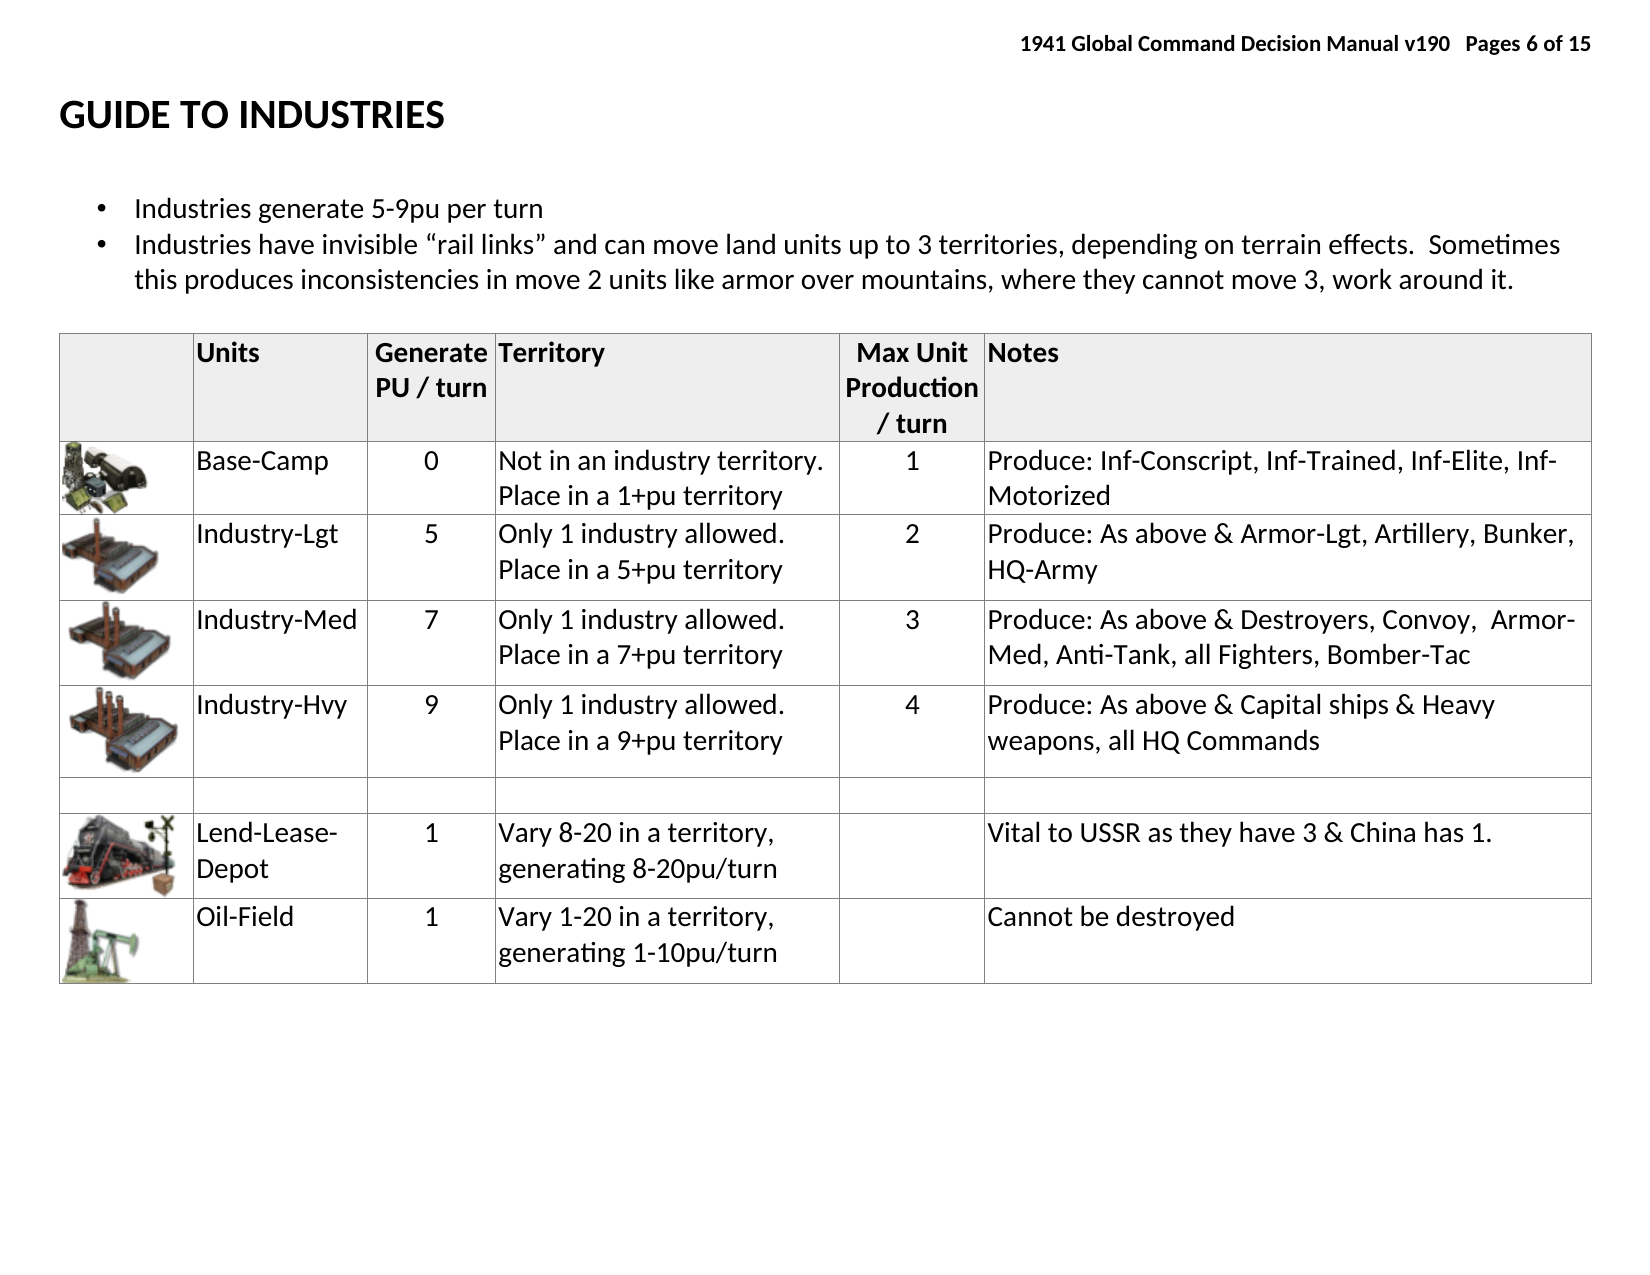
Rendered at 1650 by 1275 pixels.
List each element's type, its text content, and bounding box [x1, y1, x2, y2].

table_cell [147, 899, 193, 983]
table_cell Industry-Hvy [194, 686, 367, 777]
table_cell 7 [368, 601, 495, 685]
table_header [60, 334, 193, 441]
table_header Notes [985, 334, 1591, 441]
table_cell [177, 814, 193, 897]
picture [62, 441, 181, 685]
table_cell Produce: As above & Capital ships & Heavy weapons, all HQ Commands [985, 686, 1591, 777]
table_cell [148, 442, 193, 514]
table_cell [985, 778, 1591, 813]
table_cell 4 [840, 686, 984, 777]
table_cell [160, 515, 193, 600]
table_cell Not in an industry territory. Place in a 1+pu territory [496, 442, 839, 514]
table_cell Lend-Lease-Depot [194, 814, 367, 897]
table_cell Produce: As above & Armor-Lgt, Artillery, Bunker, HQ-Army [985, 515, 1591, 600]
table_cell Only 1 industry allowed. Place in a 5+pu territory [496, 515, 839, 600]
table_cell 9 [368, 686, 495, 777]
table_cell [840, 814, 984, 897]
text GUIDE TO INDUSTRIES [59, 88, 1591, 139]
list Industries have invisible “rail links” and can move land units up to 3 territories, depending on terrain effects. Sometimes this produces inconsistencies in move 2 units like armor over mountains, where they cannot move 3, work around it. [97, 226, 1591, 297]
table_cell Only 1 industry allowed. Place in a 7+pu territory [496, 601, 839, 685]
table_cell Base-Camp [194, 442, 367, 514]
table_cell Vital to USSR as they have 3 & China has 1. [985, 814, 1591, 897]
table_cell 3 [840, 601, 984, 685]
table_header Generate PU / turn [368, 334, 495, 441]
picture [62, 814, 177, 983]
table_cell 1 [368, 814, 495, 897]
table_cell Oil-Field [194, 899, 367, 983]
table_cell [368, 778, 495, 813]
table_cell Vary 8-20 in a territory, generating 8-20pu/turn [496, 814, 839, 897]
table_cell [189, 686, 193, 777]
picture [62, 686, 189, 777]
table_cell [181, 601, 193, 685]
table_cell 2 [840, 515, 984, 600]
table_cell Produce: As above & Destroyers, Convoy, Armor-Med, Anti-Tank, all Fighters, Bomber-Tac [985, 601, 1591, 685]
table_cell 1 [368, 899, 495, 983]
table_cell [496, 778, 839, 813]
table_header Territory [496, 334, 839, 441]
table_cell Industry-Med [194, 601, 367, 685]
table_cell Industry-Lgt [194, 515, 367, 600]
table_cell 1 [840, 442, 984, 514]
table_cell Only 1 industry allowed. Place in a 9+pu territory [496, 686, 839, 777]
table_cell [194, 778, 367, 813]
table_cell [60, 778, 193, 813]
table_header Max Unit Production / turn [840, 334, 984, 441]
table_header Units [194, 334, 367, 441]
table_cell [840, 899, 984, 983]
table_cell Produce: Inf-Conscript, Inf-Trained, Inf-Elite, Inf-Motorized [985, 442, 1591, 514]
table_cell 5 [368, 515, 495, 600]
table_cell Cannot be destroyed [985, 899, 1591, 983]
table_cell [840, 778, 984, 813]
list Industries generate 5-9pu per turn [97, 190, 1591, 226]
table_cell Vary 1-20 in a territory, generating 1-10pu/turn [496, 899, 839, 983]
table_cell 0 [368, 442, 495, 514]
